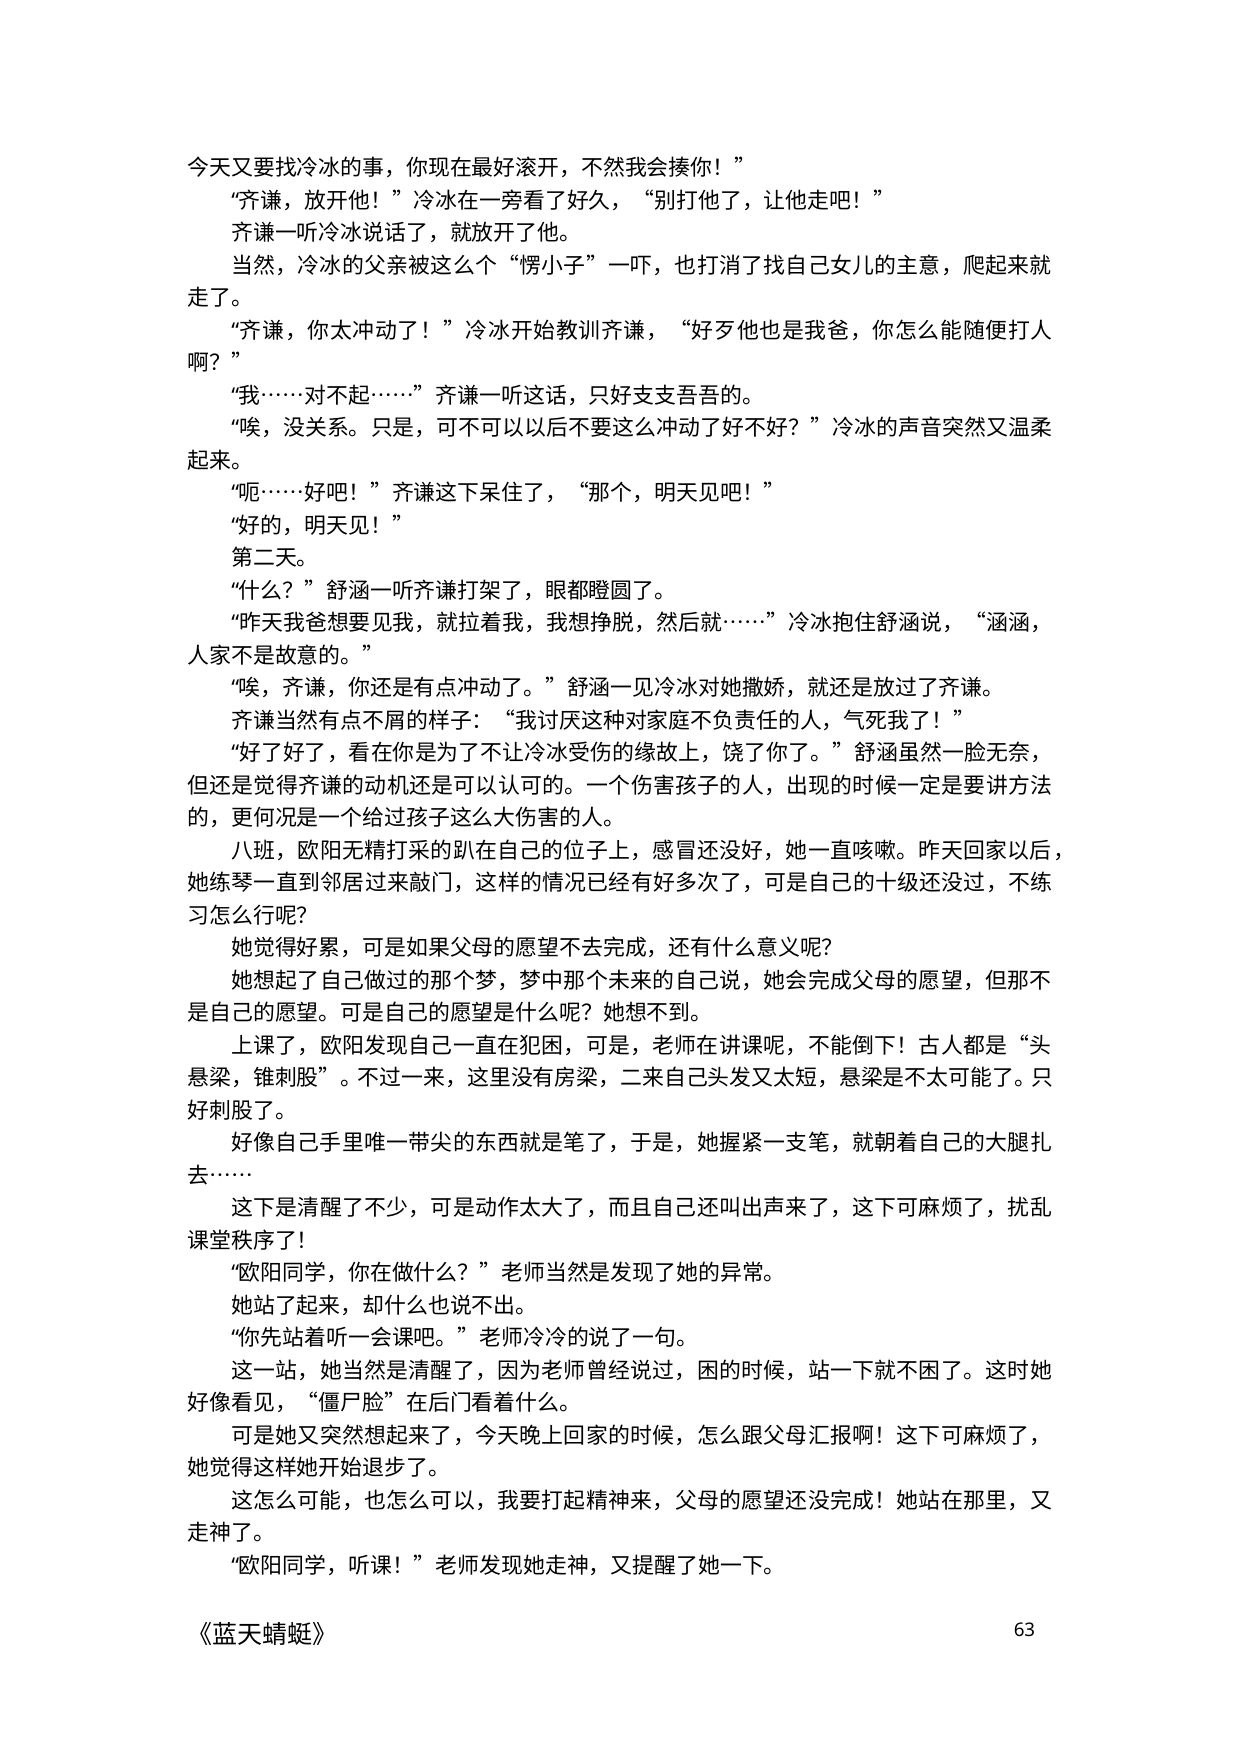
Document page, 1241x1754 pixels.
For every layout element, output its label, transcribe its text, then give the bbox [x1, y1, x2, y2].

text 齐谦当然有点不屑的样子：“我讨厌这种对家庭不负责任的人，气死我了！” [187, 702, 1053, 735]
text “呃……好吧！”齐谦这下呆住了，“那个，明天见吧！” [187, 475, 1053, 507]
text 她站了起来，却什么也说不出。 [187, 1287, 1053, 1320]
text “好的，明天见！” [187, 507, 1053, 540]
text 上课了，欧阳发现自己一直在犯困，可是，老师在讲课呢，不能倒下！古人都是“头悬梁，锥刺股”。不过一来，这里没有房梁，二来自己头发又太短，悬梁是不太可能了。只好刺股了。 [187, 1027, 1053, 1125]
text “唉，没关系。只是，可不可以以后不要这么冲动了好不好？”冷冰的声音突然又温柔起来。 [187, 410, 1053, 475]
text 今天又要找冷冰的事，你现在最好滚开，不然我会揍你！” [187, 150, 1053, 182]
text 她觉得好累，可是如果父母的愿望不去完成，还有什么意义呢？ [187, 930, 1053, 962]
text 可是她又突然想起来了，今天晚上回家的时候，怎么跟父母汇报啊！这下可麻烦了，她觉得这样她开始退步了。 [187, 1417, 1053, 1482]
text “你先站着听一会课吧。”老师冷冷的说了一句。 [187, 1320, 1053, 1352]
text “我……对不起……”齐谦一听这话，只好支支吾吾的。 [187, 377, 1053, 410]
text 当然，冷冰的父亲被这么个“愣小子”一吓，也打消了找自己女儿的主意，爬起来就走了。 [187, 247, 1053, 312]
text “什么？”舒涵一听齐谦打架了，眼都瞪圆了。 [187, 572, 1053, 605]
text 这怎么可能，也怎么可以，我要打起精神来，父母的愿望还没完成！她站在那里，又走神了。 [187, 1482, 1053, 1547]
text “欧阳同学，你在做什么？”老师当然是发现了她的异常。 [187, 1255, 1053, 1287]
text 第二天。 [187, 540, 1053, 572]
text 好像自己手里唯一带尖的东西就是笔了，于是，她握紧一支笔，就朝着自己的大腿扎去…… [187, 1125, 1053, 1190]
text 齐谦一听冷冰说话了，就放开了他。 [187, 215, 1053, 247]
text “欧阳同学，听课！”老师发现她走神，又提醒了她一下。 [187, 1547, 1053, 1580]
text “唉，齐谦，你还是有点冲动了。”舒涵一见冷冰对她撒娇，就还是放过了齐谦。 [187, 670, 1053, 702]
text “齐谦，你太冲动了！”冷冰开始教训齐谦，“好歹他也是我爸，你怎么能随便打人啊？” [187, 312, 1053, 377]
text 这下是清醒了不少，可是动作太大了，而且自己还叫出声来了，这下可麻烦了，扰乱课堂秩序了！ [187, 1190, 1053, 1255]
text “齐谦，放开他！”冷冰在一旁看了好久，“别打他了，让他走吧！” [187, 182, 1053, 215]
text “昨天我爸想要见我，就拉着我，我想挣脱，然后就……”冷冰抱住舒涵说，“涵涵，人家不是故意的。” [187, 605, 1053, 670]
text 这一站，她当然是清醒了，因为老师曾经说过，困的时候，站一下就不困了。这时她好像看见，“僵尸脸”在后门看着什么。 [187, 1352, 1053, 1417]
text 她想起了自己做过的那个梦，梦中那个未来的自己说，她会完成父母的愿望，但那不是自己的愿望。可是自己的愿望是什么呢？她想不到。 [187, 962, 1053, 1027]
text “好了好了，看在你是为了不让冷冰受伤的缘故上，饶了你了。”舒涵虽然一脸无奈，但还是觉得齐谦的动机还是可以认可的。一个伤害孩子的人，出现的时候一定是要讲方法的，更何况是一个给过孩子这么大伤害的人。 [187, 735, 1053, 832]
text 八班，欧阳无精打采的趴在自己的位子上，感冒还没好，她一直咳嗽。昨天回家以后，她练琴一直到邻居过来敲门，这样的情况已经有好多次了，可是自己的十级还没过，不练习怎么行呢？ [187, 832, 1053, 930]
